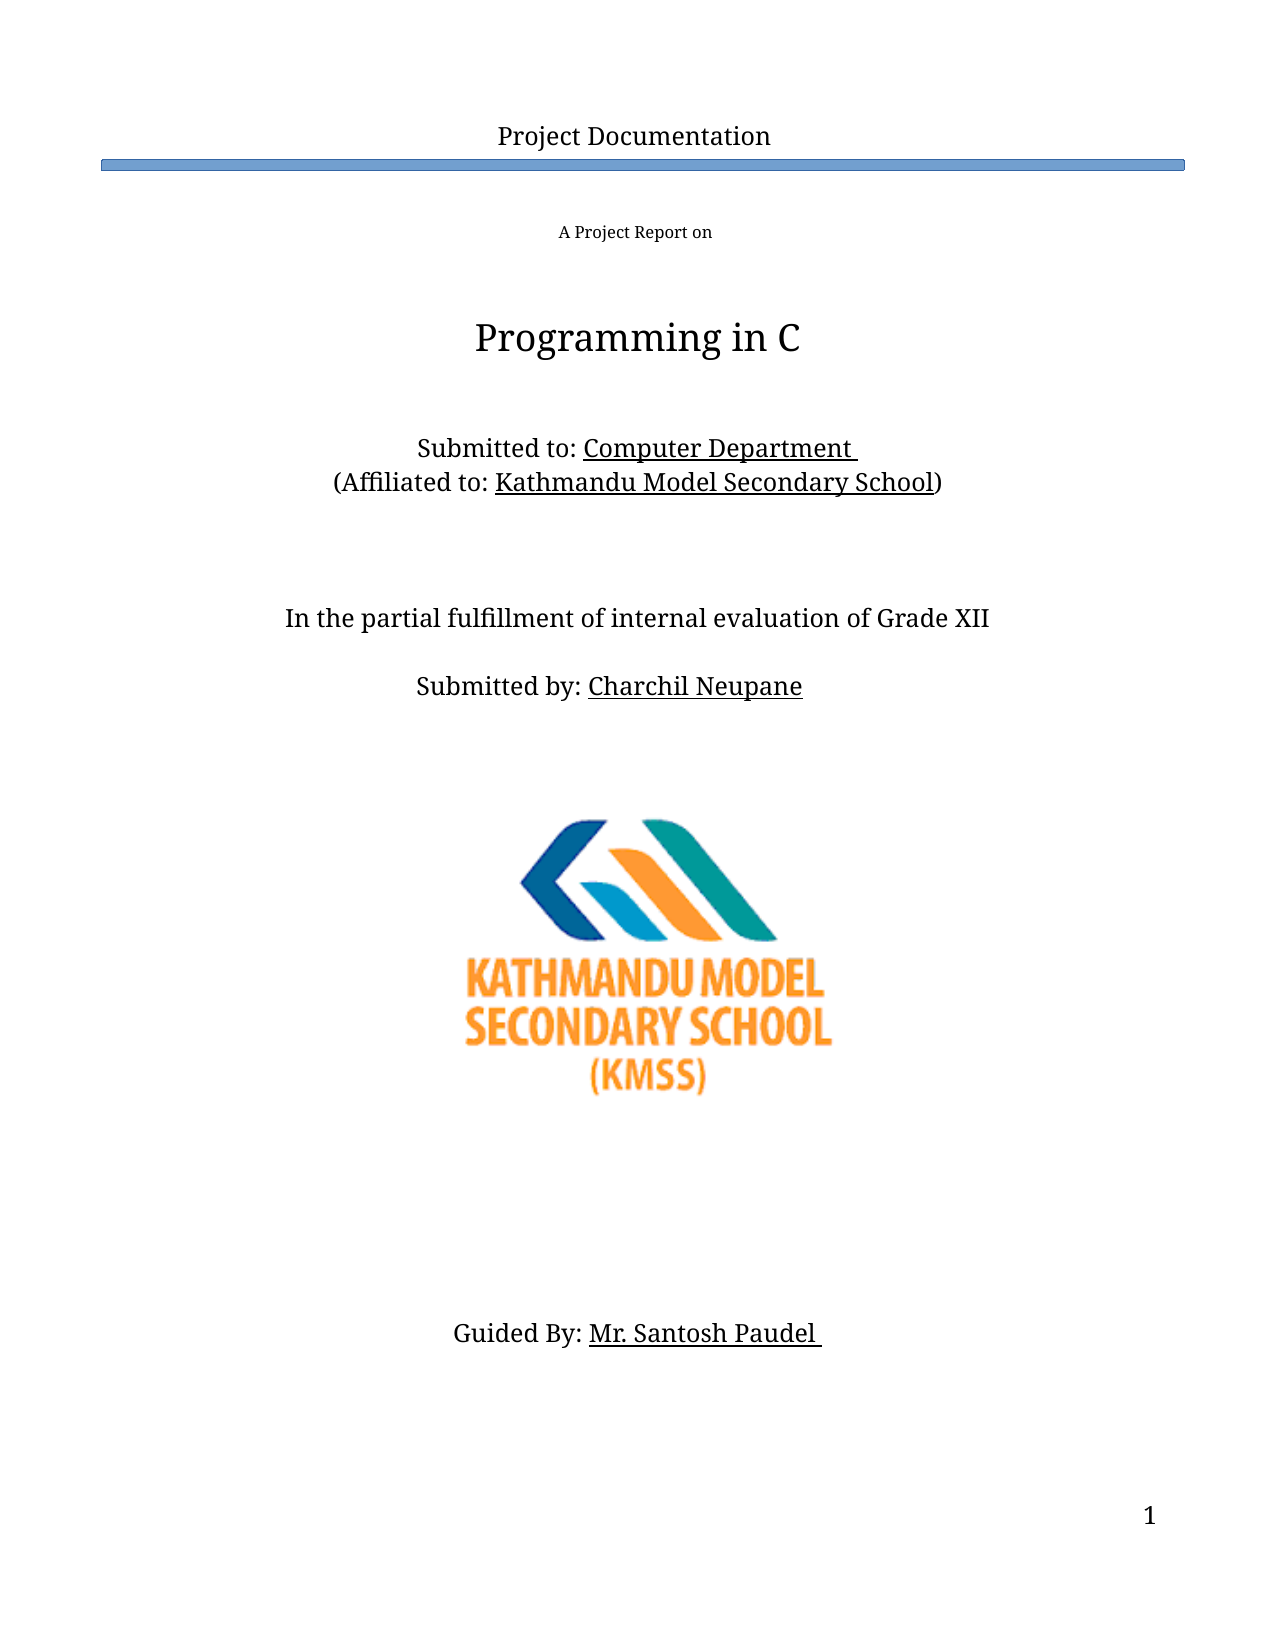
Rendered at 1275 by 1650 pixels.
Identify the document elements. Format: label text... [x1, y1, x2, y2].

picture [447, 776, 852, 1179]
text Guided By: Mr. Santosh Paudel [118, 1316, 1157, 1350]
text (Affiliated to: Kathmandu Model Secondary School) [118, 464, 1157, 498]
text Submitted by: Charchil Neupane [118, 669, 1157, 703]
text Project Documentation [118, 118, 1157, 152]
text A Project Report on [118, 220, 1157, 243]
text Submitted to: Computer Department [118, 430, 1157, 464]
text In the partial fulfillment of internal evaluation of Grade XII [118, 601, 1157, 635]
text Programming in C [118, 311, 1157, 362]
